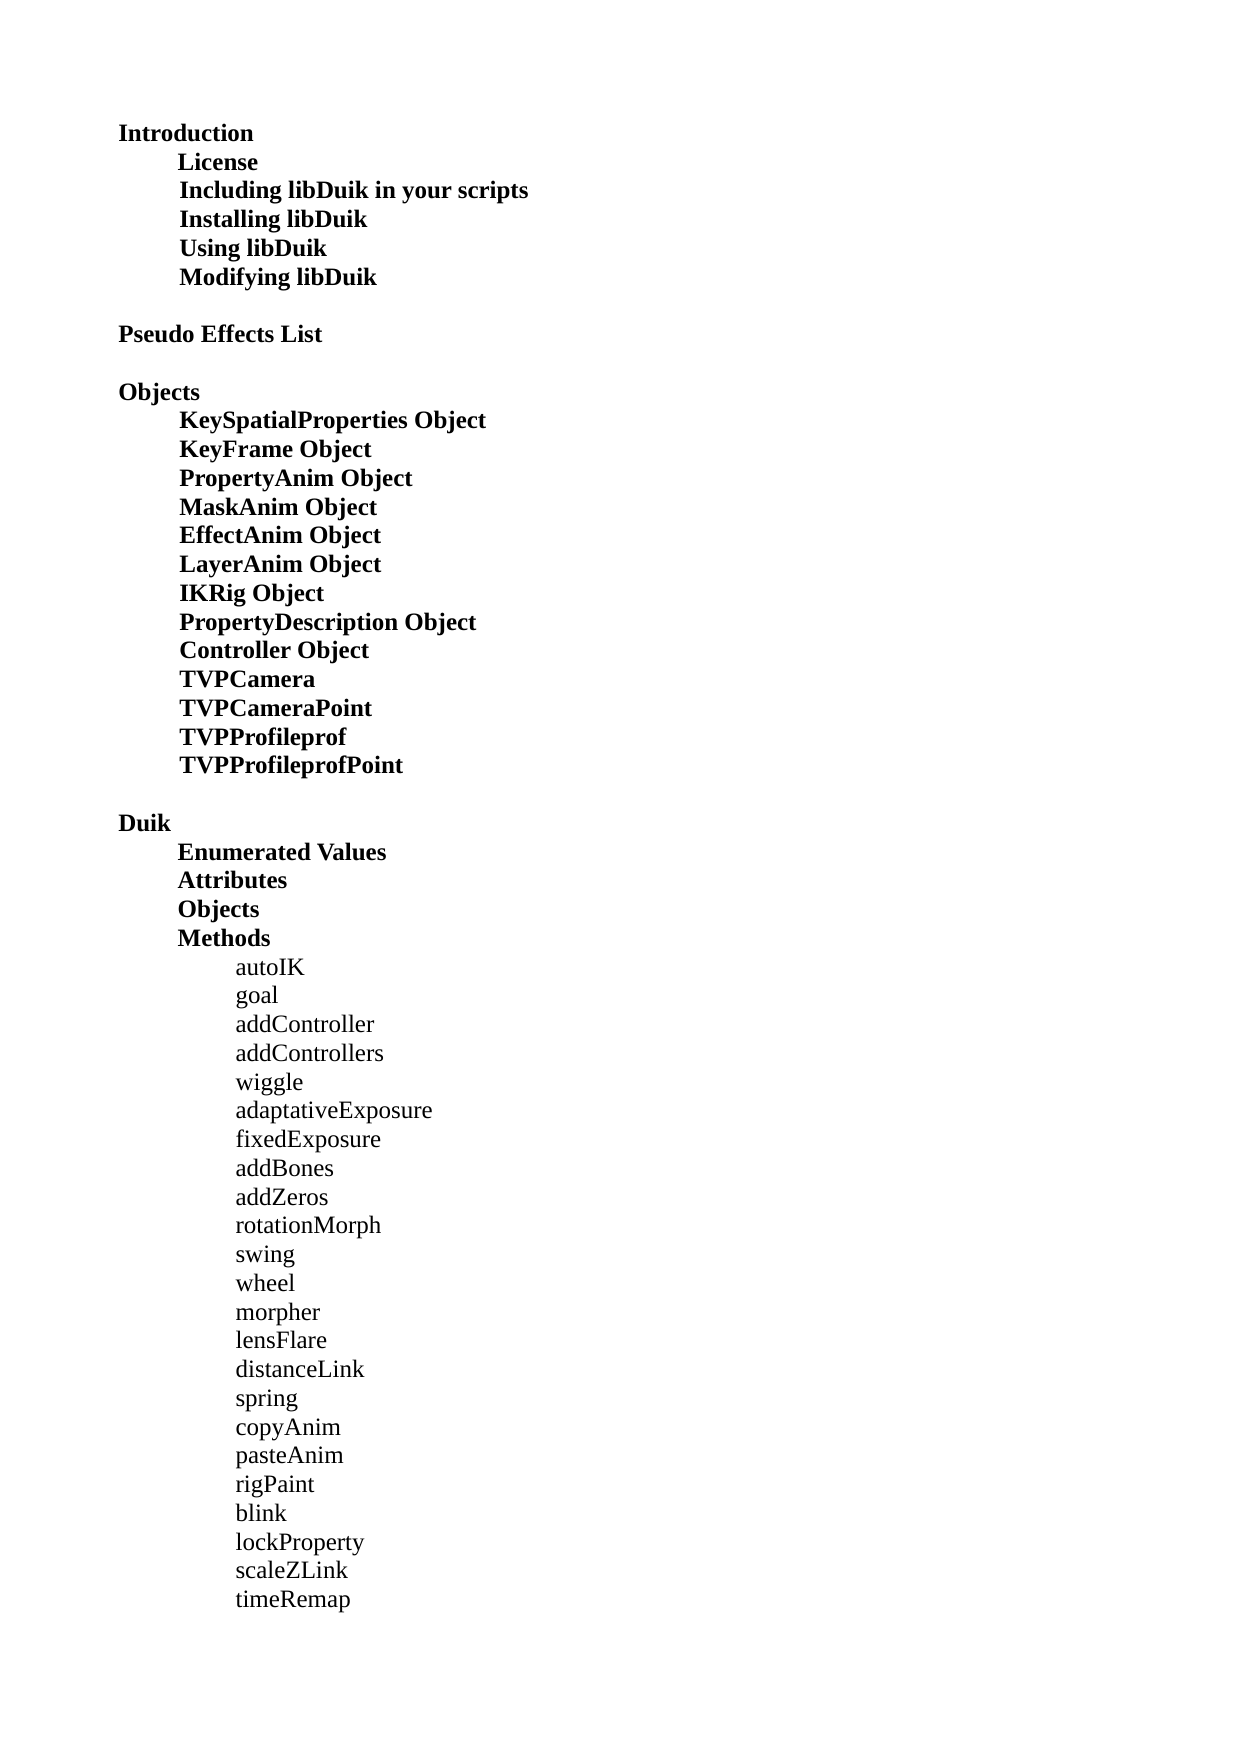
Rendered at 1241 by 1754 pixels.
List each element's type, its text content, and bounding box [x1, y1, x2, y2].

text Duik [118, 808, 1122, 837]
text Methods [118, 923, 1122, 952]
text Modifying libDuik [118, 262, 1122, 291]
text adaptativeExposure [118, 1096, 1122, 1124]
text fixedExposure [118, 1124, 1122, 1153]
text TVPProfileprof [118, 722, 1122, 751]
text Controller Object [118, 636, 1122, 664]
text morpher [118, 1297, 1122, 1326]
text pasteAnim [118, 1441, 1122, 1469]
text Including libDuik in your scripts [118, 176, 1122, 204]
text KeySpatialProperties Object [118, 406, 1122, 434]
text spring [118, 1383, 1122, 1412]
text rotationMorph [118, 1211, 1122, 1239]
text EffectAnim Object [118, 521, 1122, 549]
text lensFlare [118, 1326, 1122, 1354]
text autoIK [118, 952, 1122, 981]
text TVPProfileprofPoint [118, 751, 1122, 779]
text swing [118, 1239, 1122, 1268]
text MaskAnim Object [118, 492, 1122, 521]
text addControllers [118, 1038, 1122, 1067]
text scaleZLink [118, 1556, 1122, 1584]
text TVPCamera [118, 664, 1122, 693]
text Installing libDuik [118, 204, 1122, 233]
text KeyFrame Object [118, 434, 1122, 463]
text Objects [118, 894, 1122, 923]
text wiggle [118, 1067, 1122, 1096]
text lockProperty [118, 1527, 1122, 1556]
text timeRemap [118, 1584, 1122, 1613]
text PropertyAnim Object [118, 463, 1122, 492]
text blink [118, 1498, 1122, 1527]
text Using libDuik [118, 233, 1122, 262]
text distanceLink [118, 1354, 1122, 1383]
text addZeros [118, 1182, 1122, 1211]
text wheel [118, 1268, 1122, 1297]
text Pseudo Effects List [118, 319, 1122, 348]
text Enumerated Values [118, 837, 1122, 866]
text IKRig Object [118, 578, 1122, 607]
text addController [118, 1009, 1122, 1038]
text addBones [118, 1153, 1122, 1182]
text rigPaint [118, 1469, 1122, 1498]
text Objects [118, 377, 1122, 406]
text LayerAnim Object [118, 549, 1122, 578]
text Introduction [118, 118, 1122, 147]
text Attributes [118, 866, 1122, 894]
text PropertyDescription Object [118, 607, 1122, 636]
text goal [118, 981, 1122, 1009]
text TVPCameraPoint [118, 693, 1122, 722]
text copyAnim [118, 1412, 1122, 1441]
text License [118, 147, 1122, 176]
